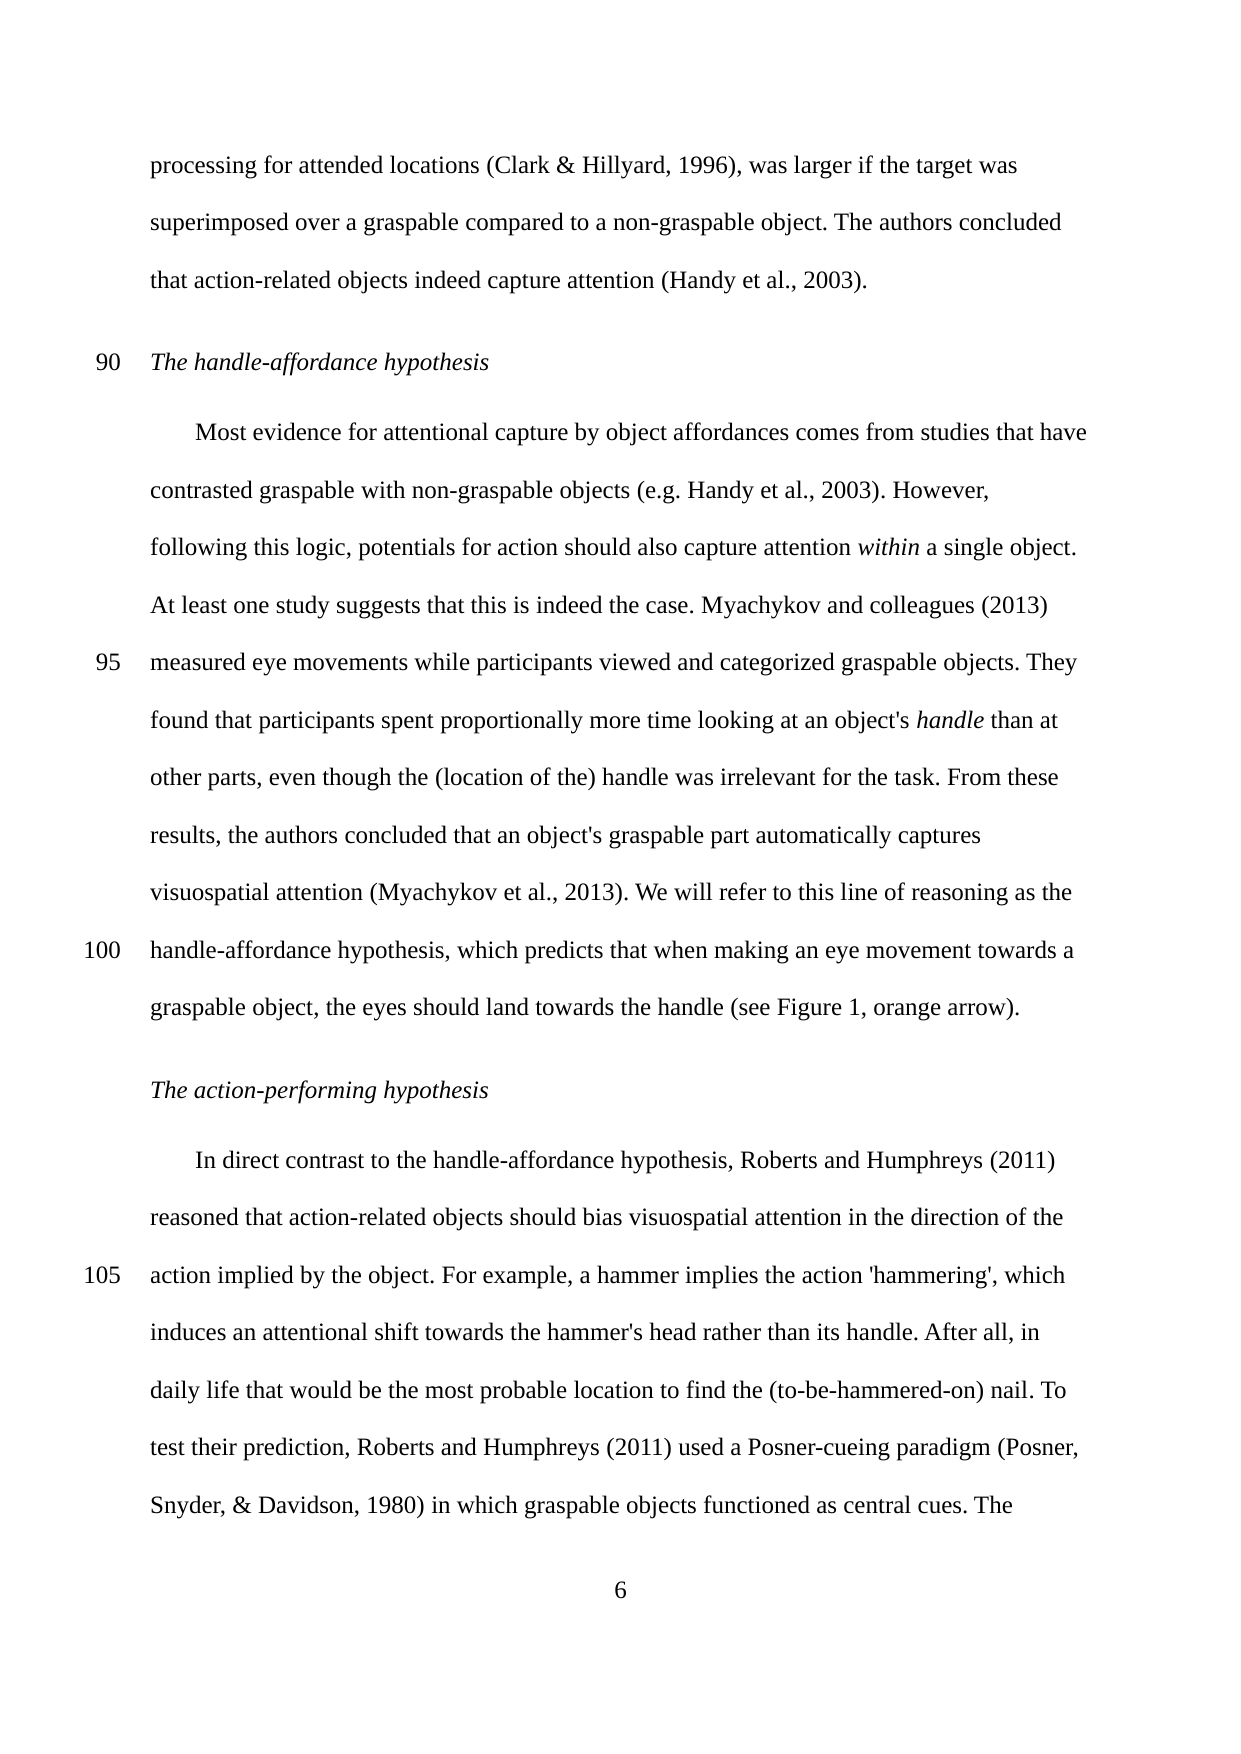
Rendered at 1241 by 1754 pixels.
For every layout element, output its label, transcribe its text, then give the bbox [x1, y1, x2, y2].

text processing for attended locations (Clark & Hillyard, 1996), was larger if the target was superimposed over a graspable compared to a non-graspable object. The authors concluded that action-related objects indeed capture attention (Handy et al., 2003). [150, 150, 1091, 294]
text Most evidence for attentional capture by object affordances comes from studies that have contrasted graspable with non-graspable objects (e.g. Handy et al., 2003). However, following this logic, potentials for action should also capture attention within a single object. At least one study suggests that this is indeed the case. Myachykov and colleagues (2013) measured eye movements while participants viewed and categorized graspable objects. They found that participants spent proportionally more time looking at an object's handle than at other parts, even though the (location of the) handle was irrelevant for the task. From these results, the authors concluded that an object's graspable part automatically captures visuospatial attention (Myachykov et al., 2013). We will refer to this line of reasoning as the handle-affordance hypothesis, which predicts that when making an eye movement towards a graspable object, the eyes should land towards the handle (see Figure 1, orange arrow). [150, 417, 1091, 1021]
subtitle The handle-affordance hypothesis [150, 347, 1091, 376]
text In direct contrast to the handle-affordance hypothesis, Roberts and Humphreys (2011) reasoned that action-related objects should bias visuospatial attention in the direction of the action implied by the object. For example, a hammer implies the action 'hammering', which induces an attentional shift towards the hammer's head rather than its handle. After all, in daily life that would be the most probable location to find the (to-be-hammered-on) nail. To test their prediction, Roberts and Humphreys (2011) used a Posner-cueing paradigm (Posner, Snyder, & Davidson, 1980) in which graspable objects functioned as central cues. The [150, 1145, 1091, 1519]
subtitle The action-performing hypothesis [150, 1075, 1091, 1104]
